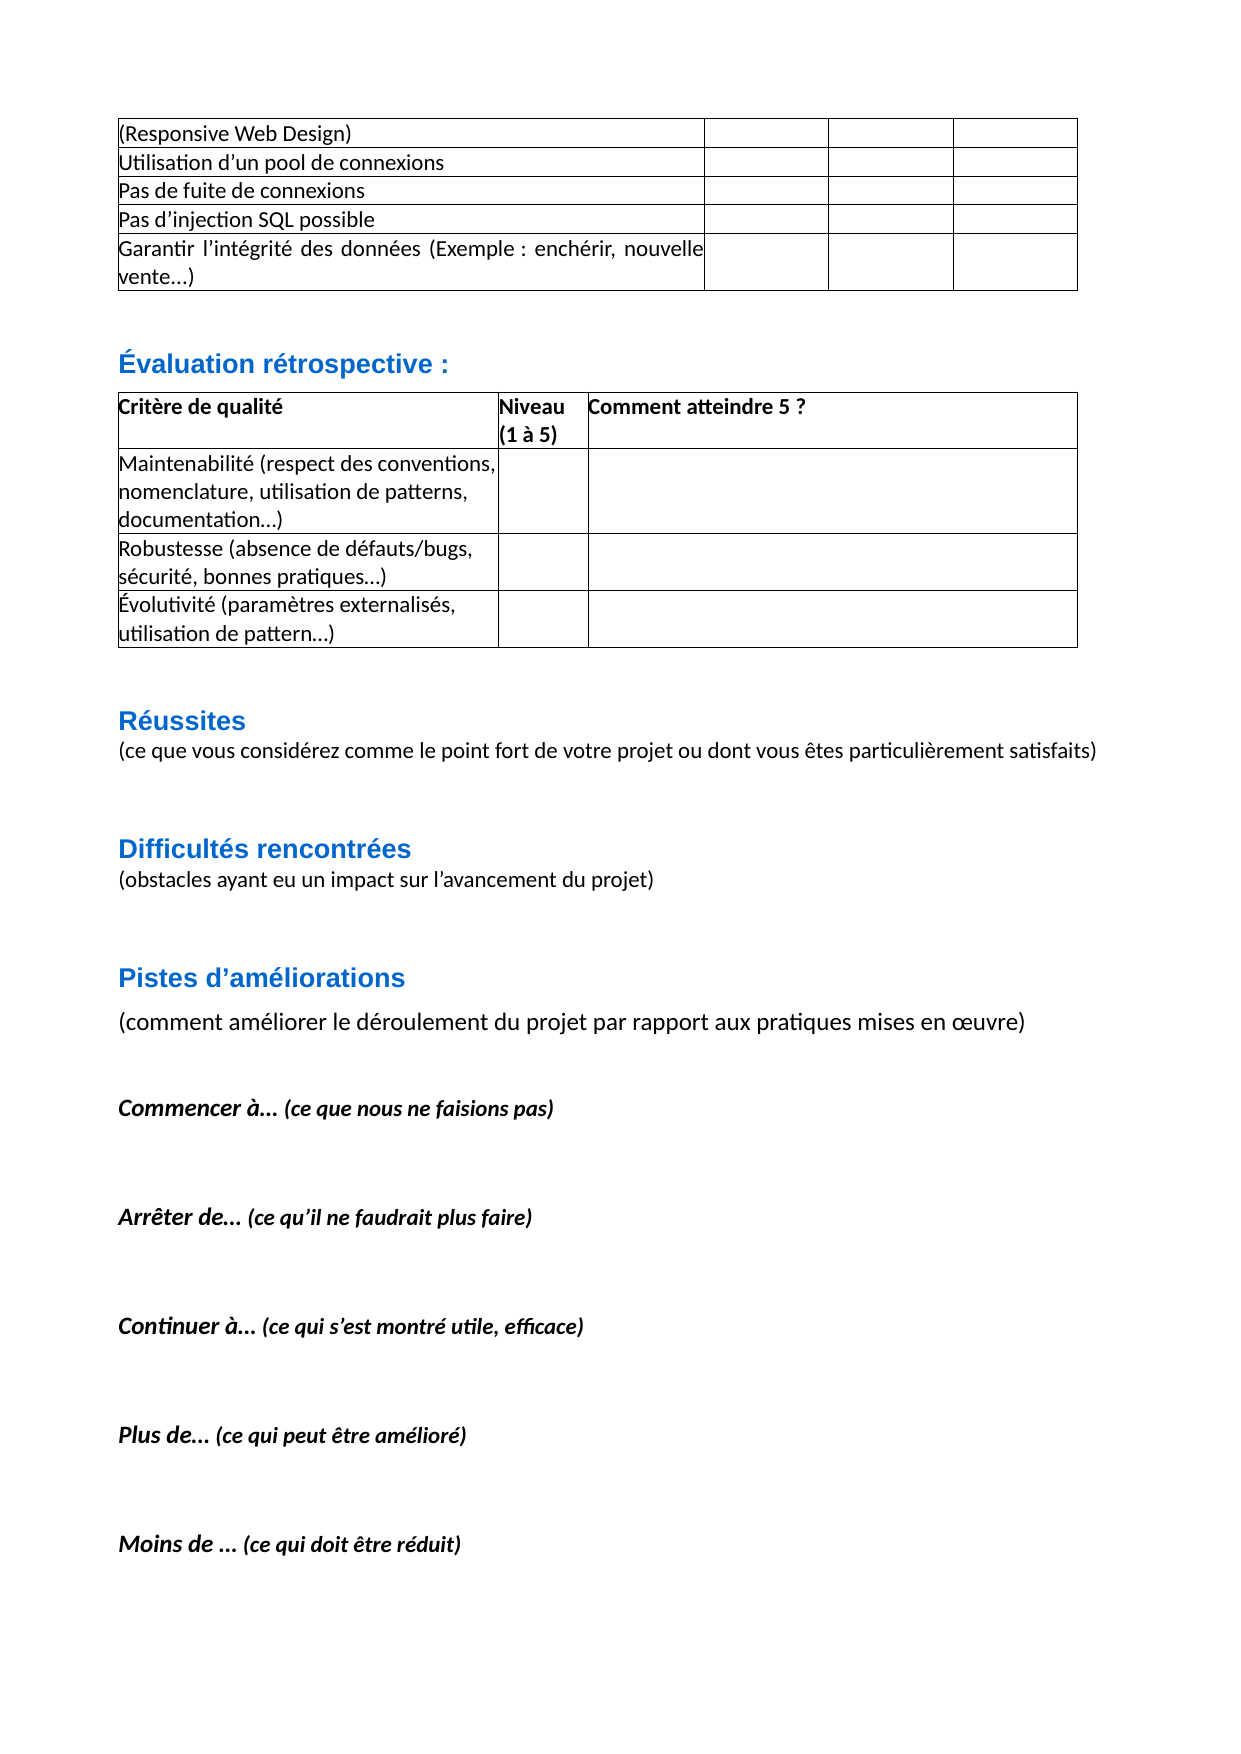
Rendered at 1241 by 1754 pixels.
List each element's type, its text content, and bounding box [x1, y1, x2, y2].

table_cell Utilisation d’un pool de connexions [119, 148, 704, 176]
table_cell [954, 205, 1077, 233]
text Commencer à… (ce que nous ne faisions pas) [118, 1092, 1122, 1123]
table_cell [499, 591, 588, 647]
table_cell [829, 119, 953, 147]
table_cell [705, 205, 828, 233]
table_cell Pas d’injection SQL possible [119, 205, 704, 233]
text Plus de… (ce qui peut être amélioré) [118, 1419, 1122, 1449]
table_header Critère de qualité [119, 393, 498, 448]
table_cell Maintenabilité (respect des conventions, nomenclature, utilisation de patterns, documentation…) [119, 449, 498, 533]
table_cell [829, 205, 953, 233]
table_cell [954, 148, 1077, 176]
table_header Niveau (1 à 5) [499, 393, 588, 448]
table_cell (Responsive Web Design) [119, 119, 704, 147]
subtitle Difficultés rencontrées (obstacles ayant eu un impact sur l’avancement du projet) [118, 833, 1122, 893]
table_cell [829, 177, 953, 204]
text Moins de … (ce qui doit être réduit) [118, 1528, 1122, 1558]
text Arrêter de… (ce qu’il ne faudrait plus faire) [118, 1201, 1122, 1232]
table_cell [954, 177, 1077, 204]
table_cell [499, 449, 588, 533]
table_cell [589, 534, 1077, 590]
subtitle Réussites (ce que vous considérez comme le point fort de votre projet ou dont vous êtes particulièrement satisfaits) [118, 704, 1122, 764]
table_cell Robustesse (absence de défauts/bugs, sécurité, bonnes pratiques…) [119, 534, 498, 590]
subtitle Évaluation rétrospective : [118, 348, 1122, 379]
table_cell [829, 234, 953, 290]
table_cell [705, 119, 828, 147]
table_cell [589, 449, 1077, 533]
table_header Comment atteindre 5 ? [589, 393, 1077, 448]
subtitle Pistes d’améliorations [118, 962, 1122, 994]
table_cell [829, 148, 953, 176]
table_cell [589, 591, 1077, 647]
table_cell [705, 177, 828, 204]
table_cell Garantir l’intégrité des données (Exemple : enchérir, nouvelle vente...) [119, 234, 704, 290]
table_cell [499, 534, 588, 590]
table_cell [705, 148, 828, 176]
table_cell [954, 234, 1077, 290]
table_cell Pas de fuite de connexions [119, 177, 704, 204]
text (comment améliorer le déroulement du projet par rapport aux pratiques mises en œuvre) [118, 1006, 1122, 1037]
table_cell [954, 119, 1077, 147]
text Continuer à… (ce qui s’est montré utile, efficace) [118, 1310, 1122, 1341]
table_cell Évolutivité (paramètres externalisés, utilisation de pattern…) [119, 591, 498, 647]
table_cell [705, 234, 828, 290]
